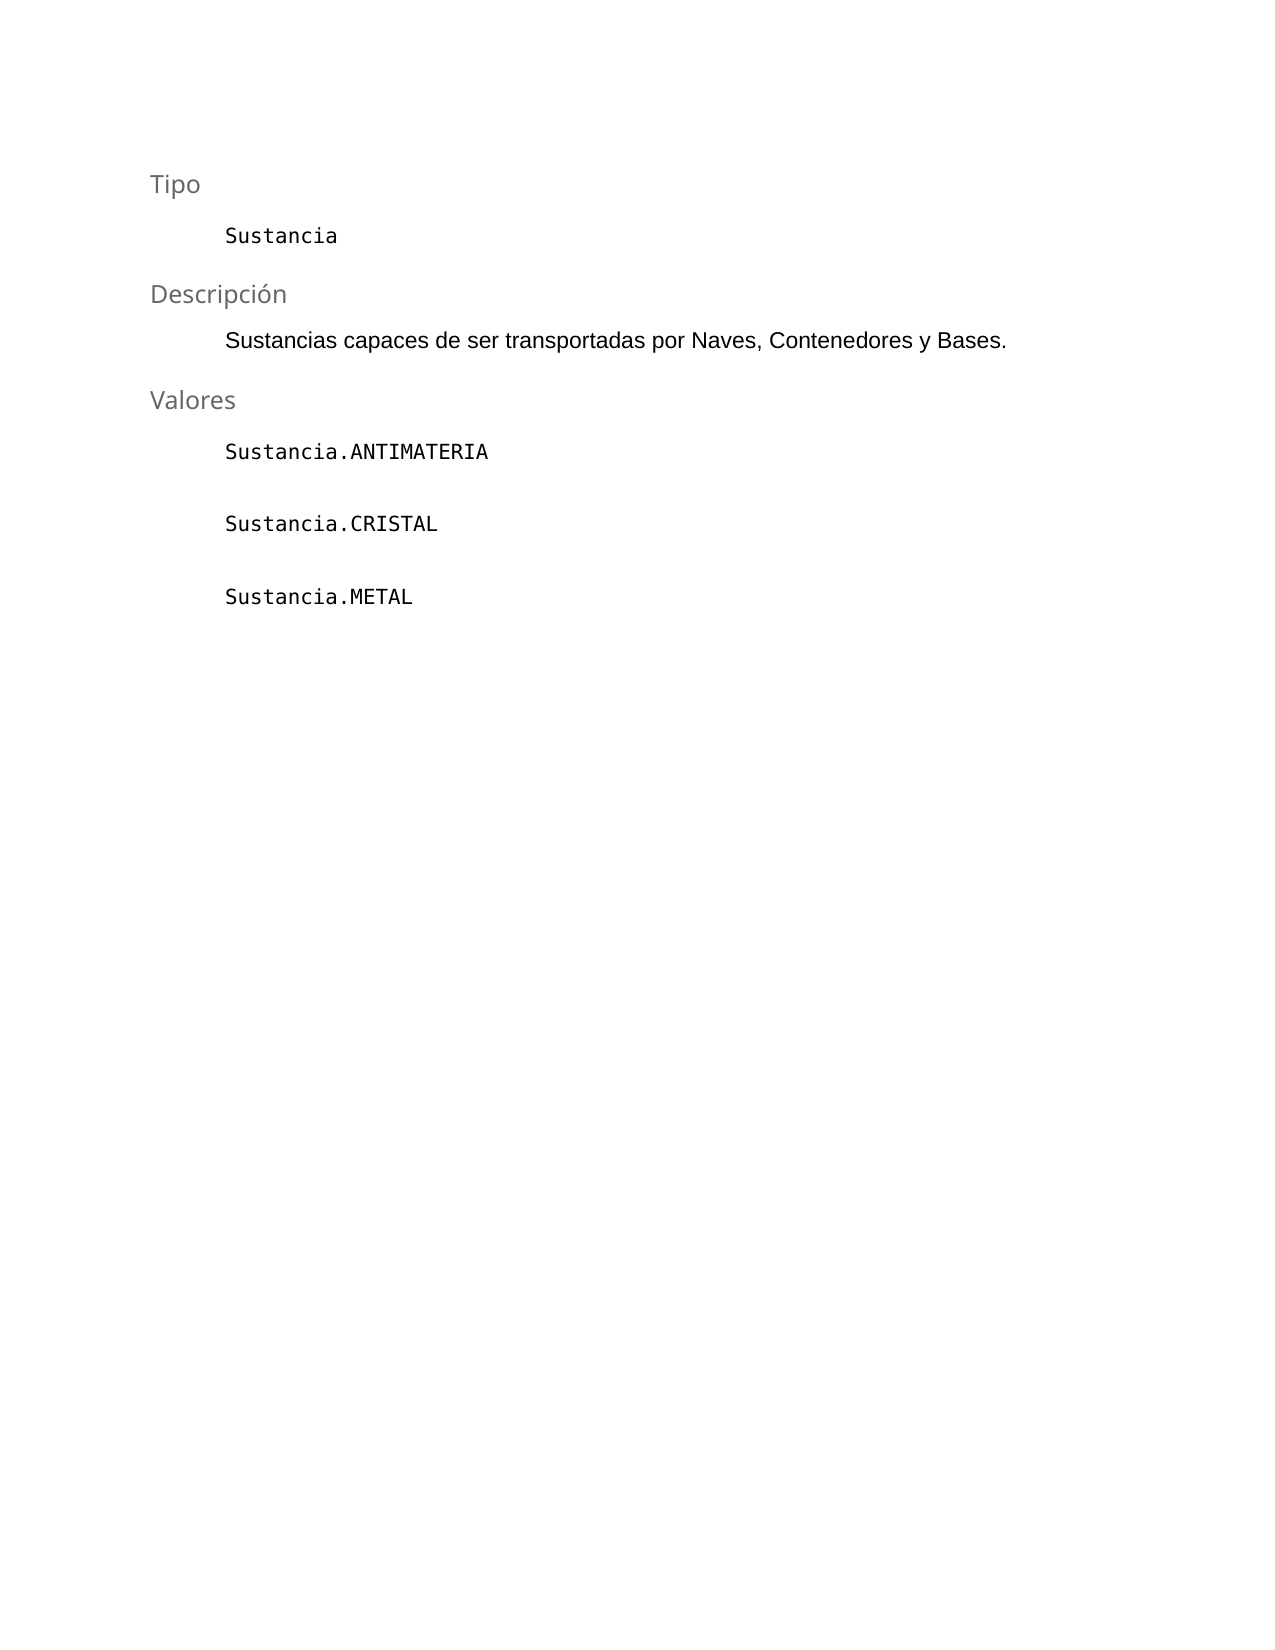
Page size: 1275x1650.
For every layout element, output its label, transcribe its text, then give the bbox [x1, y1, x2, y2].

text Sustancia.CRISTAL [150, 512, 1125, 537]
text Sustancias capaces de ser transportadas por Naves, Contenedores y Bases. [150, 328, 1125, 353]
subtitle Valores [150, 383, 1125, 417]
subtitle Tipo [150, 167, 1125, 201]
text Sustancia.ANTIMATERIA [150, 440, 1125, 464]
text Sustancia.METAL [150, 585, 1125, 609]
subtitle Descripción [150, 277, 1125, 311]
text Sustancia [150, 224, 1125, 248]
